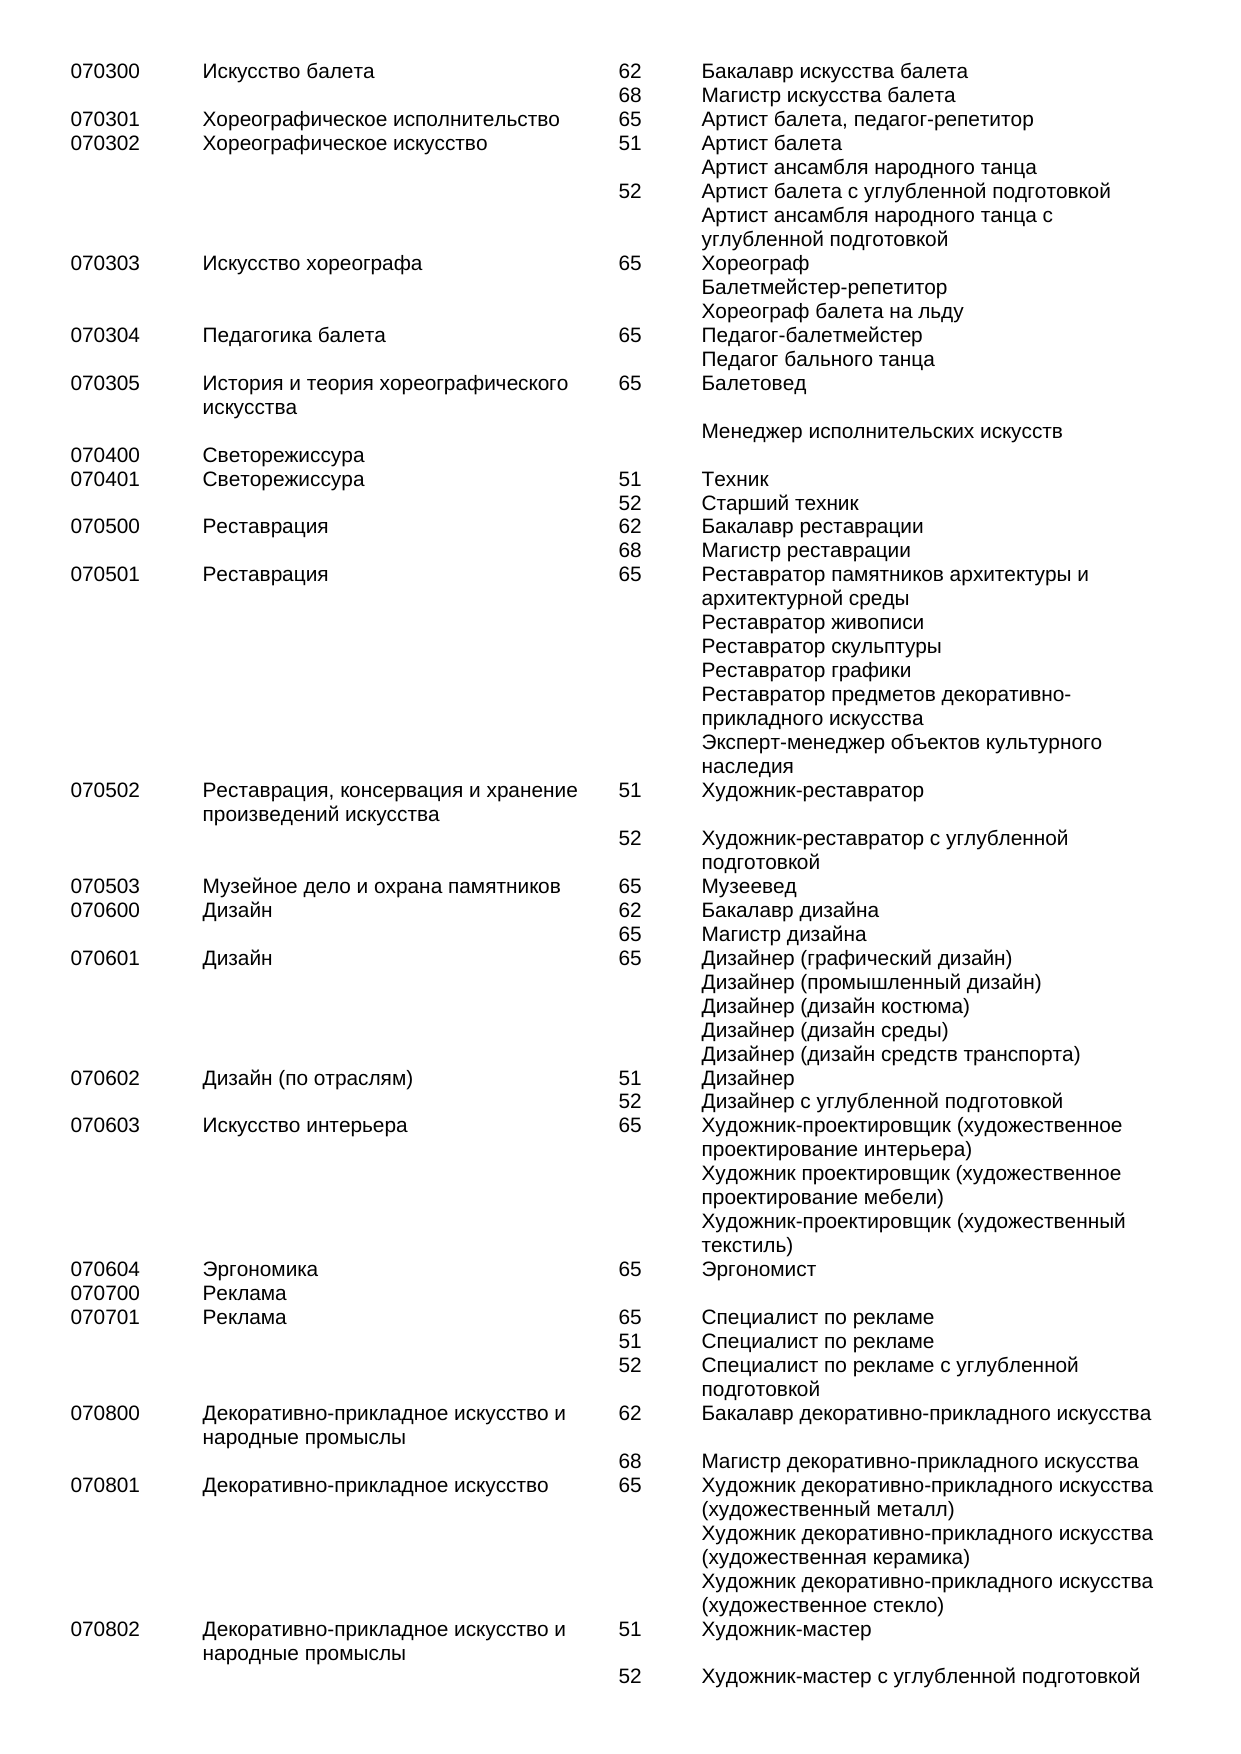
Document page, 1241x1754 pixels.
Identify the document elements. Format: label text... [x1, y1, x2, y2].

table_cell Менеджер исполнительских искусств [690, 419, 1181, 442]
table_cell Дизайнер (дизайн костюма) [690, 994, 1181, 1017]
table_cell 070301 [59, 107, 191, 131]
table_cell 65 [607, 946, 690, 969]
table_cell [191, 1161, 607, 1209]
table_cell Дизайнер [690, 1065, 1181, 1089]
table_cell [59, 1041, 191, 1065]
table_cell [191, 1664, 607, 1688]
table_cell Реставрация [191, 514, 607, 538]
table_cell [607, 1281, 690, 1305]
table_cell 51 [607, 1065, 690, 1089]
table_cell [191, 347, 607, 371]
table_cell [607, 682, 690, 730]
table_cell 070501 [59, 562, 191, 610]
table_cell 62 [607, 1401, 690, 1449]
table_cell 62 [607, 514, 690, 538]
table_cell [191, 1569, 607, 1616]
table_cell [191, 299, 607, 323]
table_cell Реставрация, консервация и хранение произведений искусства [191, 778, 607, 826]
table_cell [191, 1089, 607, 1113]
table_cell Магистр дизайна [690, 922, 1181, 946]
table_cell 51 [607, 1616, 690, 1664]
table_cell 51 [607, 131, 690, 155]
table_cell 070502 [59, 778, 191, 826]
table_cell [191, 994, 607, 1017]
table_cell Артист ансамбля народного танца [690, 155, 1181, 179]
table_cell [59, 610, 191, 634]
table_cell 65 [607, 251, 690, 275]
table_cell 52 [607, 1353, 690, 1401]
table_cell 070602 [59, 1065, 191, 1089]
table_cell Реставратор памятников архитектуры и архитектурной среды [690, 562, 1181, 610]
table_cell Хореографическое искусство [191, 131, 607, 155]
table_cell 070401 [59, 466, 191, 490]
table_cell Реставратор предметов декоративно-прикладного искусства [690, 682, 1181, 730]
table_cell Художник-реставратор с углубленной подготовкой [690, 826, 1181, 874]
table_cell Художник-проектировщик (художественное проектирование интерьера) [690, 1113, 1181, 1161]
table_cell 52 [607, 490, 690, 514]
table_cell Дизайнер (дизайн средств транспорта) [690, 1041, 1181, 1065]
table_cell [59, 994, 191, 1017]
table_cell 52 [607, 826, 690, 874]
table_cell [191, 1329, 607, 1353]
table_cell Артист ансамбля народного танца с углубленной подготовкой [690, 203, 1181, 251]
table_cell Хореографическое исполнительство [191, 107, 607, 131]
table_cell 070801 [59, 1473, 191, 1521]
table_cell [191, 658, 607, 682]
table_cell [607, 1041, 690, 1065]
table_cell 070600 [59, 898, 191, 922]
table_cell 65 [607, 562, 690, 610]
table_cell [59, 682, 191, 730]
table_cell Дизайнер (дизайн среды) [690, 1018, 1181, 1041]
table_cell [690, 1281, 1181, 1305]
table_cell 070500 [59, 514, 191, 538]
table_cell [191, 634, 607, 658]
table_cell [59, 658, 191, 682]
table_cell [191, 1018, 607, 1041]
table_cell [59, 299, 191, 323]
table_cell [59, 1329, 191, 1353]
table_cell 65 [607, 323, 690, 347]
table_cell 65 [607, 1257, 690, 1281]
table_cell Артист балета, педагог-репетитор [690, 107, 1181, 131]
table_cell [607, 299, 690, 323]
table_cell Магистр реставрации [690, 538, 1181, 562]
table_cell [191, 1209, 607, 1257]
table_cell Художник-реставратор [690, 778, 1181, 826]
table_cell [59, 1664, 191, 1688]
table_cell История и теория хореографического искусства [191, 371, 607, 418]
table_cell [607, 155, 690, 179]
table_cell Артист балета [690, 131, 1181, 155]
table_cell [59, 922, 191, 946]
table_cell Искусство хореографа [191, 251, 607, 275]
table_cell [59, 419, 191, 442]
table_cell Хореограф [690, 251, 1181, 275]
table_cell 68 [607, 83, 690, 107]
table_cell Реставратор скульптуры [690, 634, 1181, 658]
table_cell Светорежиссура [191, 466, 607, 490]
table_cell 68 [607, 1449, 690, 1473]
table_cell 65 [607, 371, 690, 418]
table_cell Дизайнер (промышленный дизайн) [690, 970, 1181, 993]
table_cell Дизайн (по отраслям) [191, 1065, 607, 1089]
table_cell Эргономика [191, 1257, 607, 1281]
table_cell [59, 634, 191, 658]
table_cell [607, 1569, 690, 1616]
table_cell [607, 970, 690, 993]
table_cell [59, 1569, 191, 1616]
table_cell Художник проектировщик (художественное проектирование мебели) [690, 1161, 1181, 1209]
table_cell 070604 [59, 1257, 191, 1281]
table_cell [191, 155, 607, 179]
table_cell 65 [607, 1113, 690, 1161]
table_cell 65 [607, 1305, 690, 1329]
table_cell Искусство балета [191, 59, 607, 83]
table_cell 68 [607, 538, 690, 562]
table_cell Художник декоративно-прикладного искусства (художественный металл) [690, 1473, 1181, 1521]
table_cell Музейное дело и охрана памятников [191, 874, 607, 898]
table_cell Художник декоративно-прикладного искусства (художественная керамика) [690, 1521, 1181, 1568]
table_cell Техник [690, 466, 1181, 490]
table_cell 070802 [59, 1616, 191, 1664]
table_cell Балетовед [690, 371, 1181, 418]
table_cell Магистр искусства балета [690, 83, 1181, 107]
table_cell 070305 [59, 371, 191, 418]
table_cell [191, 83, 607, 107]
table_cell 070603 [59, 1113, 191, 1161]
table_cell Бакалавр декоративно-прикладного искусства [690, 1401, 1181, 1449]
table_cell Реставратор графики [690, 658, 1181, 682]
table_cell 070700 [59, 1281, 191, 1305]
table_cell Эргономист [690, 1257, 1181, 1281]
table_cell [191, 490, 607, 514]
table_cell Эксперт-менеджер объектов культурного наследия [690, 730, 1181, 778]
table_cell [59, 1521, 191, 1568]
table_cell Бакалавр реставрации [690, 514, 1181, 538]
table_cell [191, 610, 607, 634]
table_cell [607, 203, 690, 251]
table_cell 65 [607, 874, 690, 898]
table_cell [59, 538, 191, 562]
table_cell Художник-мастер [690, 1616, 1181, 1664]
table_cell Музеевед [690, 874, 1181, 898]
table_cell [607, 658, 690, 682]
table_cell [191, 1521, 607, 1568]
table_cell 51 [607, 466, 690, 490]
table_cell [59, 1089, 191, 1113]
table_cell [59, 826, 191, 874]
table_cell [191, 203, 607, 251]
table_cell Дизайнер (графический дизайн) [690, 946, 1181, 969]
table_cell 62 [607, 898, 690, 922]
table_cell 65 [607, 922, 690, 946]
table_cell [191, 922, 607, 946]
table_cell [191, 275, 607, 299]
table_cell [59, 1209, 191, 1257]
table_cell [607, 443, 690, 466]
table_cell [59, 83, 191, 107]
table_cell 070300 [59, 59, 191, 83]
table_cell [191, 826, 607, 874]
table_cell [191, 970, 607, 993]
table_cell Бакалавр дизайна [690, 898, 1181, 922]
table_cell Декоративно-прикладное искусство [191, 1473, 607, 1521]
table_cell 070400 [59, 443, 191, 466]
table_cell 070800 [59, 1401, 191, 1449]
table_cell [607, 347, 690, 371]
table_cell 52 [607, 179, 690, 203]
table_cell [59, 1449, 191, 1473]
table_cell [607, 1018, 690, 1041]
table_cell [59, 179, 191, 203]
table_cell 52 [607, 1664, 690, 1688]
table_cell Реклама [191, 1281, 607, 1305]
table_cell Специалист по рекламе с углубленной подготовкой [690, 1353, 1181, 1401]
table_cell [191, 1041, 607, 1065]
table_cell Дизайн [191, 898, 607, 922]
table_cell 51 [607, 778, 690, 826]
table_cell Педагог-балетмейстер [690, 323, 1181, 347]
table_cell Бакалавр искусства балета [690, 59, 1181, 83]
table_cell [191, 179, 607, 203]
table_cell [59, 347, 191, 371]
table_cell 65 [607, 1473, 690, 1521]
table_cell [59, 1018, 191, 1041]
table_cell 52 [607, 1089, 690, 1113]
table_cell 070302 [59, 131, 191, 155]
table_cell 51 [607, 1329, 690, 1353]
table_cell Декоративно-прикладное искусство и народные промыслы [191, 1616, 607, 1664]
table_cell Реклама [191, 1305, 607, 1329]
table_cell [191, 419, 607, 442]
table_cell 65 [607, 107, 690, 131]
table_cell [59, 490, 191, 514]
table_cell Педагогика балета [191, 323, 607, 347]
table_cell [59, 1353, 191, 1401]
table_cell [607, 1521, 690, 1568]
table_cell [59, 730, 191, 778]
table_cell Балетмейстер-репетитор [690, 275, 1181, 299]
table_cell Артист балета с углубленной подготовкой [690, 179, 1181, 203]
table_cell [607, 275, 690, 299]
table_cell Художник декоративно-прикладного искусства (художественное стекло) [690, 1569, 1181, 1616]
table_cell Дизайнер с углубленной подготовкой [690, 1089, 1181, 1113]
table_cell [191, 730, 607, 778]
table_cell 070701 [59, 1305, 191, 1329]
table_cell [607, 1161, 690, 1209]
table_cell [59, 155, 191, 179]
table_cell Декоративно-прикладное искусство и народные промыслы [191, 1401, 607, 1449]
table_cell Светорежиссура [191, 443, 607, 466]
table_cell Искусство интерьера [191, 1113, 607, 1161]
table_cell Специалист по рекламе [690, 1329, 1181, 1353]
table_cell Художник-проектировщик (художественный текстиль) [690, 1209, 1181, 1257]
table_cell Педагог бального танца [690, 347, 1181, 371]
table_cell [59, 1161, 191, 1209]
table_cell [59, 970, 191, 993]
table_cell 62 [607, 59, 690, 83]
table_cell Художник-мастер с углубленной подготовкой [690, 1664, 1181, 1688]
table_cell [191, 682, 607, 730]
table_cell 070503 [59, 874, 191, 898]
table_cell [607, 1209, 690, 1257]
table_cell [59, 275, 191, 299]
table_cell [607, 419, 690, 442]
table_cell [191, 1353, 607, 1401]
table_cell [690, 443, 1181, 466]
table_cell Специалист по рекламе [690, 1305, 1181, 1329]
table_cell [191, 538, 607, 562]
table_cell Магистр декоративно-прикладного искусства [690, 1449, 1181, 1473]
table_cell [607, 610, 690, 634]
table_cell [59, 203, 191, 251]
table_cell 070304 [59, 323, 191, 347]
table_cell Хореограф балета на льду [690, 299, 1181, 323]
table_cell Дизайн [191, 946, 607, 969]
table_cell 070303 [59, 251, 191, 275]
table_cell Реставрация [191, 562, 607, 610]
table_cell 070601 [59, 946, 191, 969]
table_cell [607, 634, 690, 658]
table_cell [607, 994, 690, 1017]
table_cell [607, 730, 690, 778]
table_cell Реставратор живописи [690, 610, 1181, 634]
table_cell Старший техник [690, 490, 1181, 514]
table_cell [191, 1449, 607, 1473]
